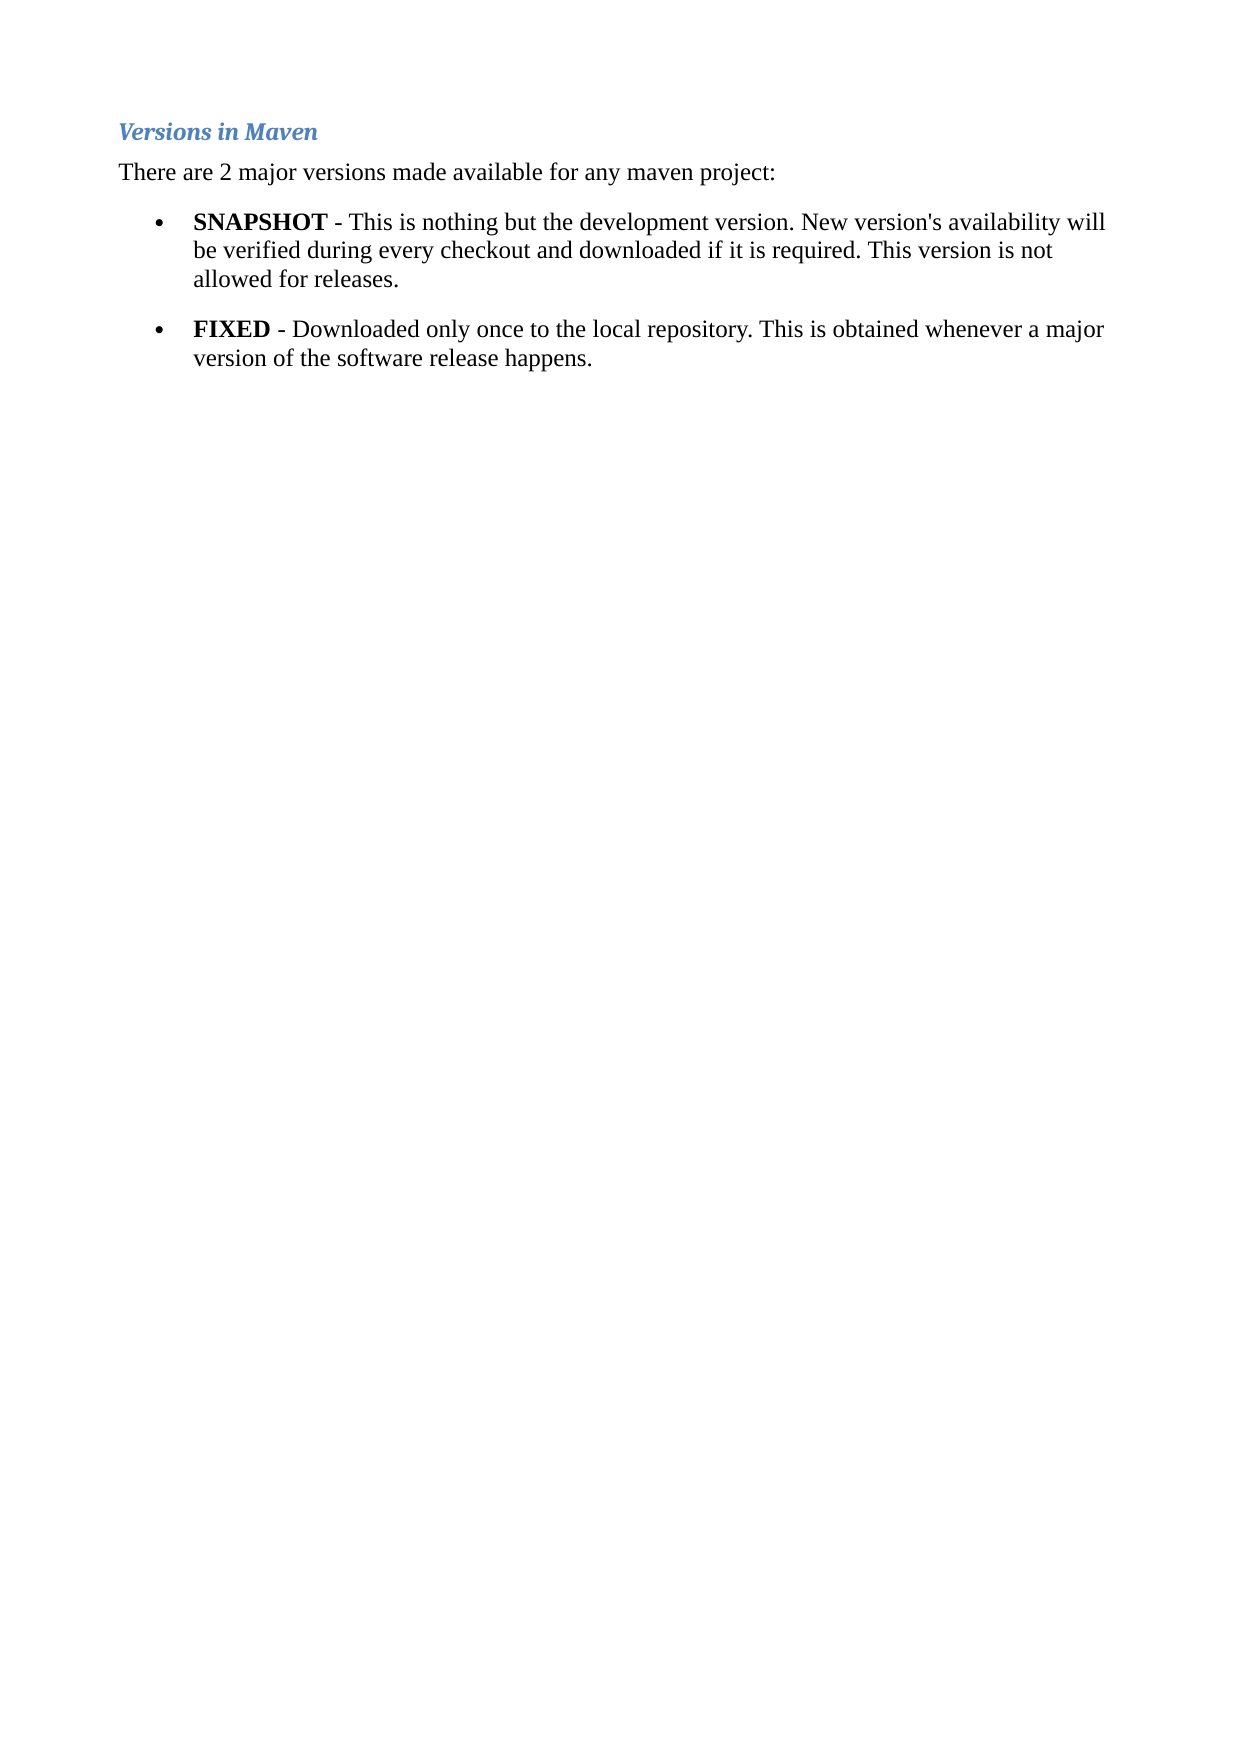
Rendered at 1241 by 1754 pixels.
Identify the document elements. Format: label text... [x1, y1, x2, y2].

list FIXED - Downloaded only once to the local repository. This is obtained whenever a major version of the software release happens. [156, 314, 1122, 371]
subtitle Versions in Maven [118, 118, 1122, 147]
text There are 2 major versions made available for any maven project: [118, 157, 1122, 186]
list SNAPSHOT - This is nothing but the development version. New version's availability will be verified during every checkout and downloaded if it is required. This version is not allowed for releases. [156, 207, 1122, 293]
